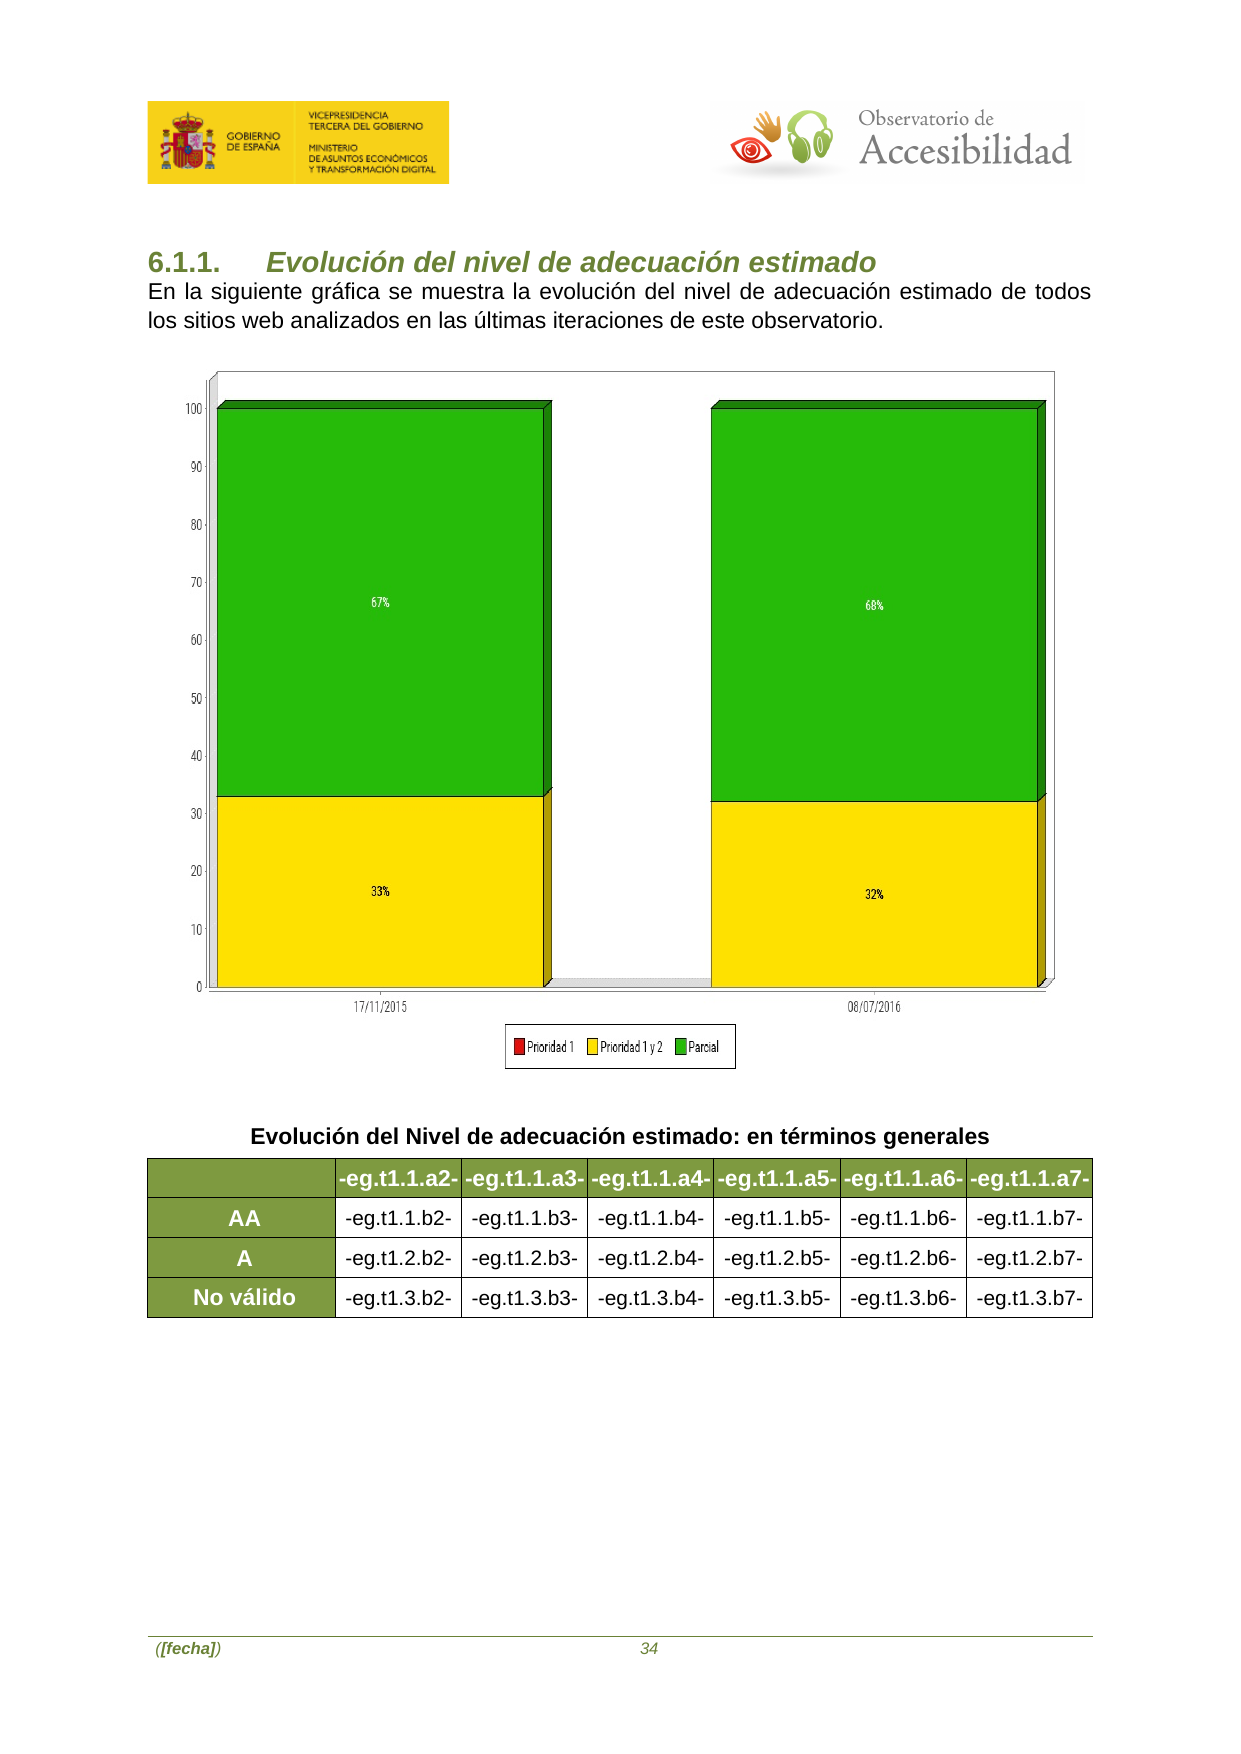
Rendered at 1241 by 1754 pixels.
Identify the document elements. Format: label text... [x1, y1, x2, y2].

table_cell -eg.t1.3.b7- [967, 1278, 1092, 1317]
table_cell -eg.t1.2.b6- [841, 1238, 966, 1277]
table_cell -eg.t1.1.b5- [714, 1198, 840, 1237]
table_cell -eg.t1.2.b7- [967, 1238, 1092, 1277]
table_cell No válido [148, 1278, 335, 1317]
table_cell -eg.t1.3.b5- [714, 1278, 840, 1317]
table_header [148, 1159, 335, 1197]
subtitle Evolución del nivel de adecuación estimado [148, 245, 1092, 278]
table_cell -eg.t1.1.b4- [588, 1198, 713, 1237]
table_cell -eg.t1.3.b2- [336, 1278, 461, 1317]
table_header -eg.t1.1.a2- [336, 1159, 461, 1197]
table_cell -eg.t1.1.b3- [462, 1198, 587, 1237]
table_cell -eg.t1.3.b3- [462, 1278, 587, 1317]
table_cell -eg.t1.2.b5- [714, 1238, 840, 1277]
table_cell -eg.t1.1.b2- [336, 1198, 461, 1237]
table_cell -eg.t1.2.b3- [462, 1238, 587, 1277]
table_header -eg.t1.1.a4- [588, 1159, 713, 1197]
table_header -eg.t1.1.a5- [714, 1159, 840, 1197]
table_cell -eg.t1.1.b7- [967, 1198, 1092, 1237]
picture [147, 101, 450, 184]
table_header -eg.t1.1.a6- [841, 1159, 966, 1197]
table_cell -eg.t1.3.b4- [588, 1278, 713, 1317]
table_cell -eg.t1.3.b6- [841, 1278, 966, 1317]
table_cell -eg.t1.1.b6- [841, 1198, 966, 1237]
table_cell -eg.t1.2.b4- [588, 1238, 713, 1277]
picture [178, 361, 1062, 1071]
table_header -eg.t1.1.a7- [967, 1159, 1092, 1197]
table_cell AA [148, 1198, 335, 1237]
text En la siguiente gráfica se muestra la evolución del nivel de adecuación estimado de todos los sitios web analizados en las últimas iteraciones de este observatorio. [148, 278, 1092, 333]
text Evolución del Nivel de adecuación estimado: en términos generales [148, 1123, 1092, 1149]
table_cell -eg.t1.2.b2- [336, 1238, 461, 1277]
picture [710, 101, 1086, 184]
table_header -eg.t1.1.a3- [462, 1159, 587, 1197]
table_cell A [148, 1238, 335, 1277]
